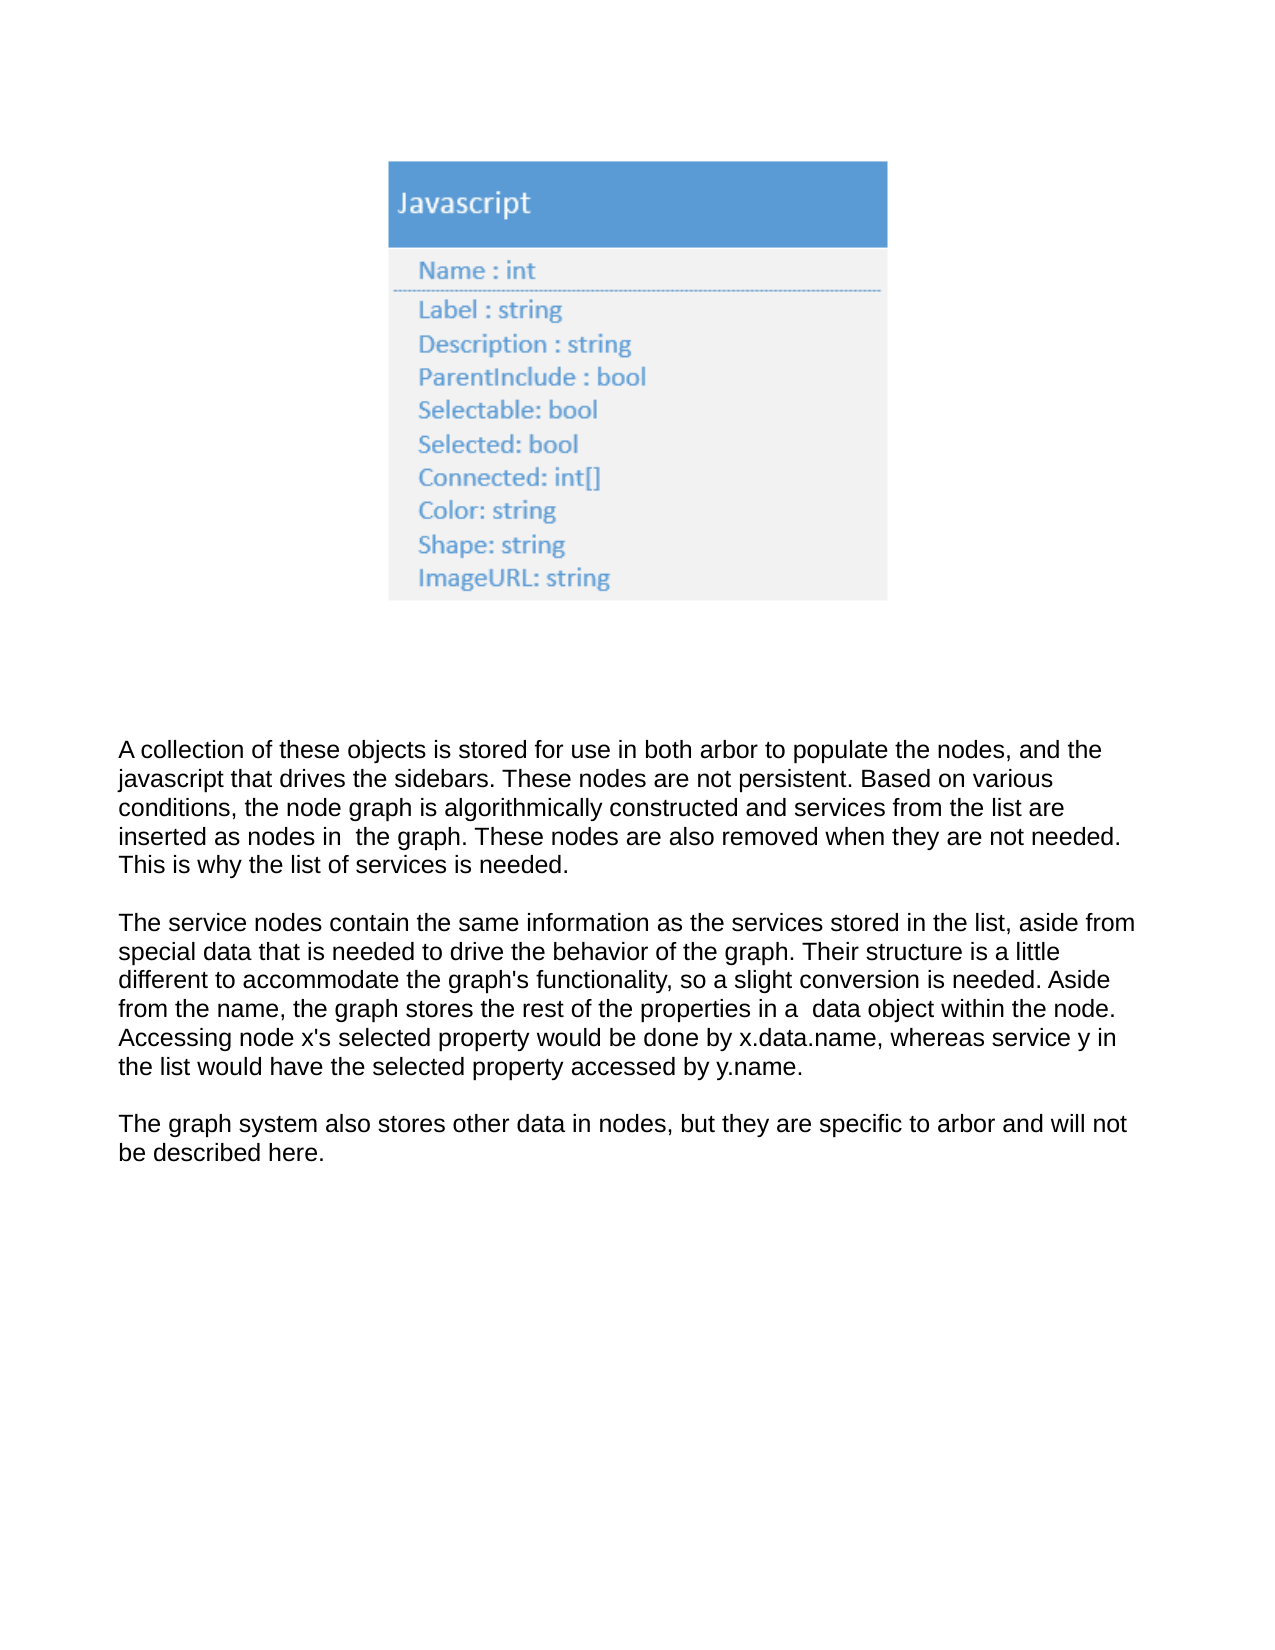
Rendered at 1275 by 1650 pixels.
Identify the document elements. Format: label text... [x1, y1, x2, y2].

text A collection of these objects is stored for use in both arbor to populate the nodes, and the javascript that drives the sidebars. These nodes are not persistent. Based on various conditions, the node graph is algorithmically constructed and services from the list are inserted as nodes in the graph. These nodes are also removed when they are not needed. This is why the list of services is needed. [118, 735, 1157, 879]
picture [370, 146, 905, 621]
text The graph system also stores other data in nodes, but they are specific to arbor and will not be described here. [118, 1109, 1157, 1167]
text The service nodes contain the same information as the services stored in the list, aside from special data that is needed to drive the behavior of the graph. Their structure is a little different to accommodate the graph's functionality, so a slight conversion is needed. Aside from the name, the graph stores the rest of the properties in a data object within the node. Accessing node x's selected property would be done by x.data.name, whereas service y in the list would have the selected property accessed by y.name. [118, 908, 1157, 1080]
